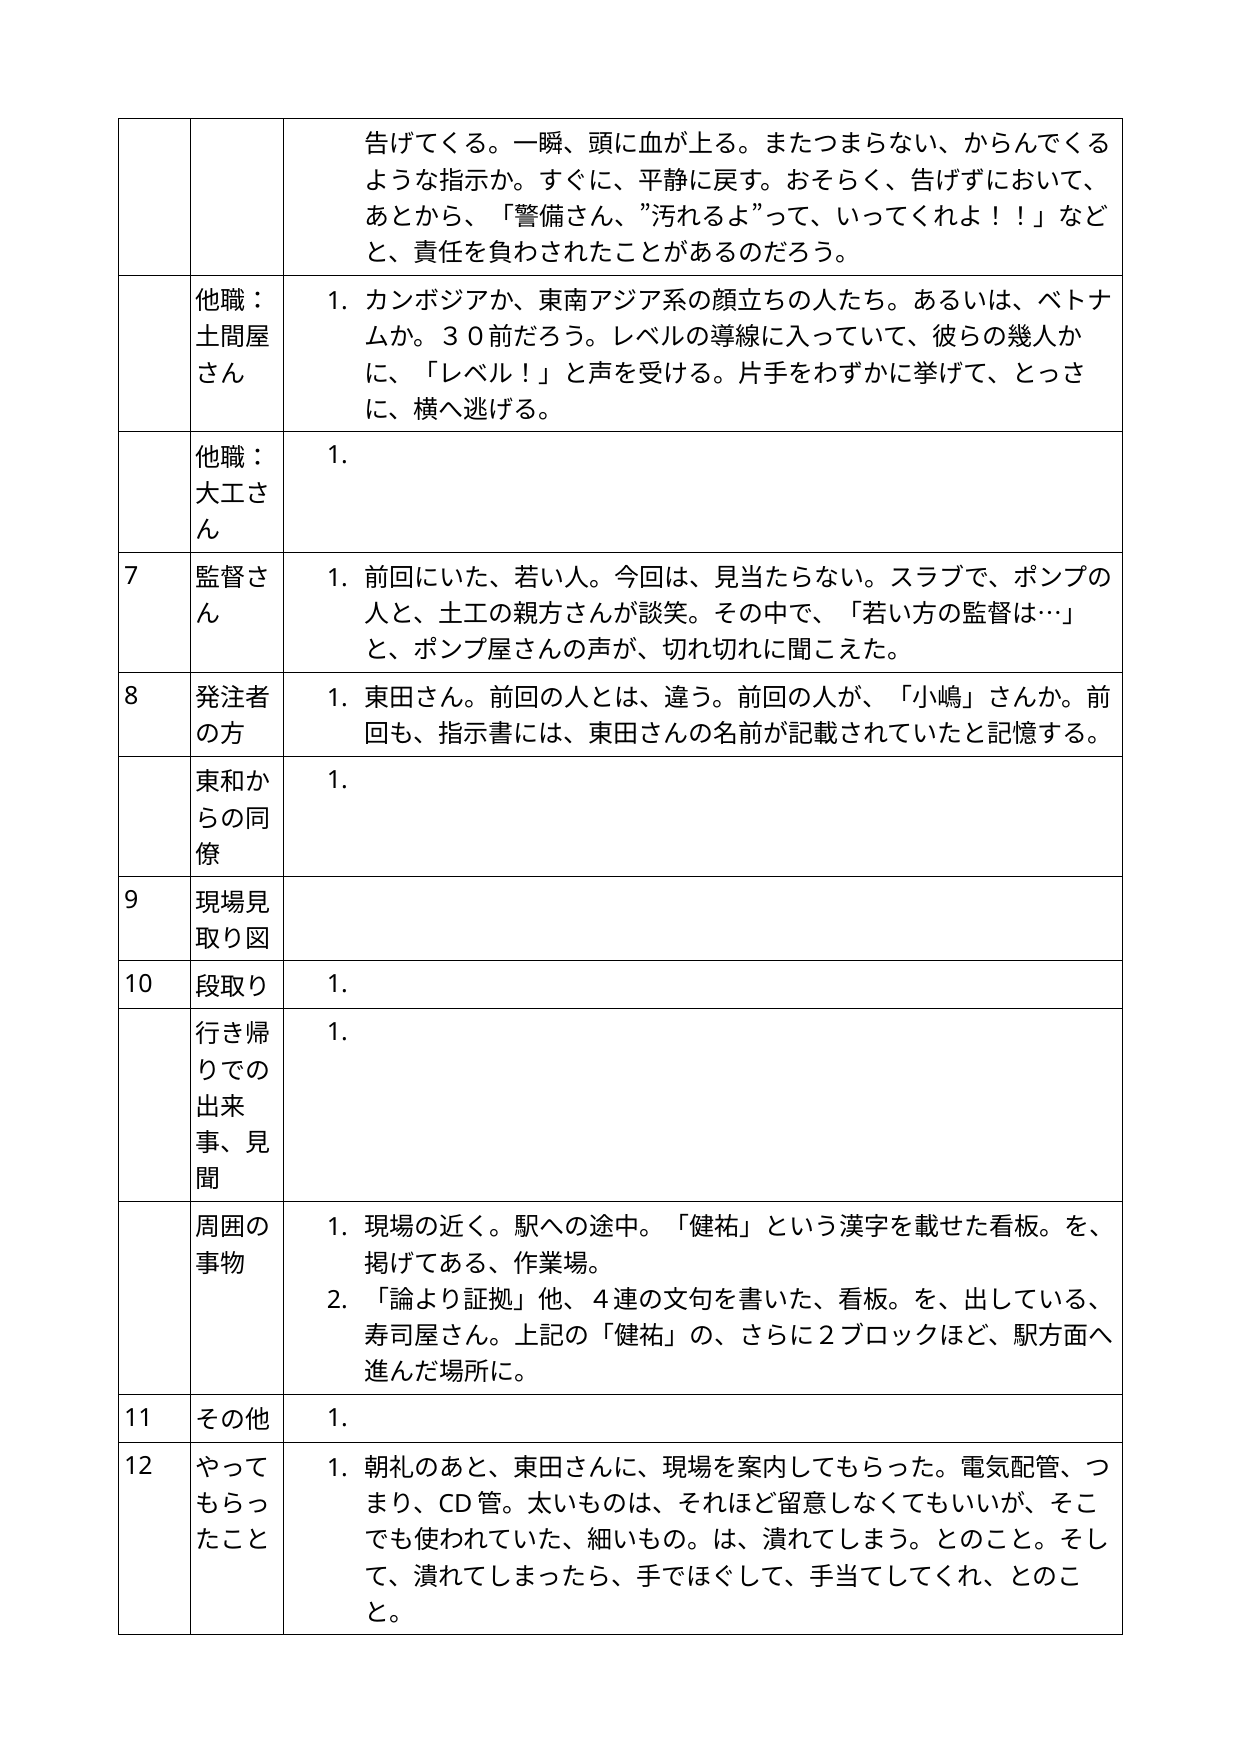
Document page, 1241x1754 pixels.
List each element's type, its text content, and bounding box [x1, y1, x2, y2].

table_cell 9 [119, 877, 190, 960]
table_cell やってもらったこと [191, 1443, 283, 1634]
table_cell 現場見取り図 [191, 877, 283, 960]
table_cell 11 [119, 1395, 190, 1442]
table_cell [119, 757, 190, 876]
table_cell [284, 757, 1122, 876]
table_cell [284, 432, 1122, 552]
table_cell 周囲の事物 [191, 1202, 283, 1394]
table_cell [284, 877, 1122, 960]
table_cell 監督さん [191, 553, 283, 672]
table_cell 他職：大工さん [191, 432, 283, 552]
table_cell カンボジアか、東南アジア系の顔立ちの人たち。あるいは、ベトナムか。３０前だろう。レベルの導線に入っていて、彼らの幾人かに、「レベル！」と声を受ける。片手をわずかに挙げて、とっさに、横へ逃げる。 [284, 276, 1122, 431]
table_cell 10 [119, 961, 190, 1008]
table_cell その他 [191, 1395, 283, 1442]
table_cell 東和からの同僚 [191, 757, 283, 876]
table_cell [119, 119, 190, 275]
table_cell 東田さん。前回の人とは、違う。前回の人が、「小嶋」さんか。前回も、指示書には、東田さんの名前が記載されていたと記憶する。 [284, 673, 1122, 756]
table_cell 告げてくる。一瞬、頭に血が上る。またつまらない、からんでくるような指示か。すぐに、平静に戻す。おそらく、告げずにおいて、あとから、「警備さん、”汚れるよ”って、いってくれよ！！」などと、責任を負わされたことがあるのだろう。 [284, 119, 1122, 275]
table_cell 前回にいた、若い人。今回は、見当たらない。スラブで、ポンプの人と、土工の親方さんが談笑。その中で、「若い方の監督は…」と、ポンプ屋さんの声が、切れ切れに聞こえた。 [284, 553, 1122, 672]
table_cell [191, 119, 283, 275]
table_cell [119, 432, 190, 552]
table_cell [119, 1202, 190, 1394]
table_cell [119, 1009, 190, 1201]
table_cell 12 [119, 1443, 190, 1634]
table_cell [284, 961, 1122, 1008]
table_cell [119, 276, 190, 431]
table_cell [284, 1395, 1122, 1442]
table_cell 現場の近く。駅への途中。「健祐」という漢字を載せた看板。を、掲げてある、作業場。 「論より証拠」他、４連の文句を書いた、看板。を、出している、寿司屋さん。上記の「健祐」の、さらに２ブロックほど、駅方面へ進んだ場所に。 [284, 1202, 1122, 1394]
table_cell [284, 1009, 1122, 1201]
table_cell 他職：土間屋さん [191, 276, 283, 431]
table_cell 7 [119, 553, 190, 672]
table_cell 8 [119, 673, 190, 756]
table_cell 朝礼のあと、東田さんに、現場を案内してもらった。電気配管、つまり、CD管。太いものは、それほど留意しなくてもいいが、そこでも使われていた、細いもの。は、潰れてしまう。とのこと。そして、潰れてしまったら、手でほぐして、手当てしてくれ、とのこと。 土工の、上記の、バイブ担当の、話しがよく分からないひと。最後、もういいよ、と言ってくれた。 [284, 1443, 1122, 1634]
table_cell 発注者の方 [191, 673, 283, 756]
table_cell 段取り [191, 961, 283, 1008]
table_cell 行き帰りでの出来事、見聞 [191, 1009, 283, 1201]
